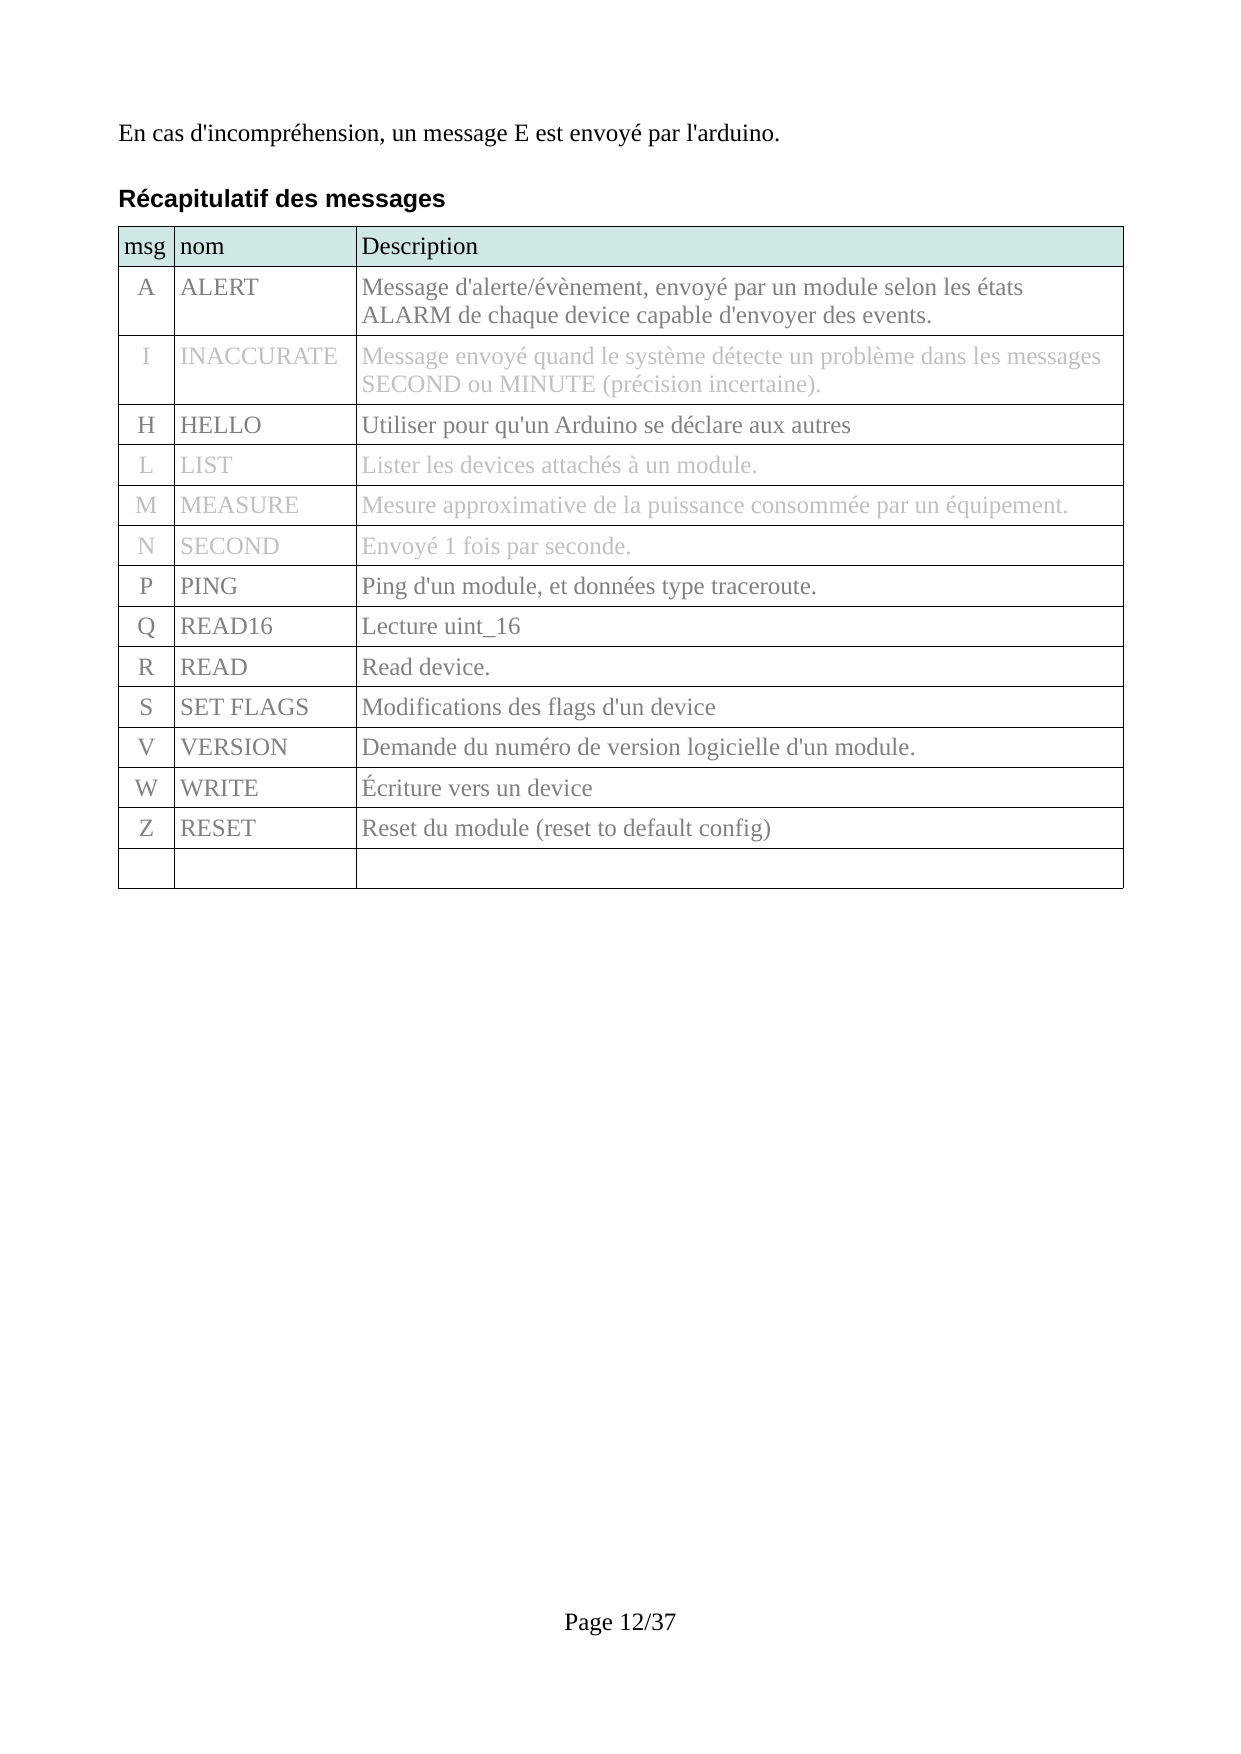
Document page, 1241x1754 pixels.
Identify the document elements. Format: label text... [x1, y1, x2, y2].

table_cell WRITE [175, 768, 356, 807]
table_header Description [357, 227, 1123, 266]
table_cell A [119, 267, 174, 335]
table_cell Ping d'un module, et données type traceroute. [357, 566, 1123, 606]
table_cell LIST [175, 445, 356, 485]
table_cell [357, 849, 1123, 888]
table_cell S [119, 687, 174, 727]
table_cell VERSION [175, 728, 356, 767]
table_cell Modifications des flags d'un device [357, 687, 1123, 727]
table_cell Mesure approximative de la puissance consommée par un équipement. [357, 486, 1123, 525]
table_cell Envoyé 1 fois par seconde. [357, 526, 1123, 565]
table_cell Message envoyé quand le système détecte un problème dans les messages SECOND ou MINUTE (précision incertaine). [357, 336, 1123, 404]
table_cell Reset du module (reset to default config) [357, 808, 1123, 847]
table_cell PING [175, 566, 356, 606]
table_cell W [119, 768, 174, 807]
subtitle Récapitulatif des messages [118, 184, 1122, 213]
table_header nom [175, 227, 356, 266]
table_cell Q [119, 607, 174, 646]
table_cell I [119, 336, 174, 404]
table_cell R [119, 647, 174, 686]
table_cell SET FLAGS [175, 687, 356, 727]
table_cell Lecture uint_16 [357, 607, 1123, 646]
table_cell Utiliser pour qu'un Arduino se déclare aux autres [357, 405, 1123, 444]
table_cell SECOND [175, 526, 356, 565]
table_cell HELLO [175, 405, 356, 444]
table_cell Demande du numéro de version logicielle d'un module. [357, 728, 1123, 767]
table_cell RESET [175, 808, 356, 847]
table_cell INACCURATE [175, 336, 356, 404]
table_cell [119, 849, 174, 888]
table_cell READ [175, 647, 356, 686]
table_header msg [119, 227, 174, 266]
table_cell L [119, 445, 174, 485]
table_cell M [119, 486, 174, 525]
table_cell Message d'alerte/évènement, envoyé par un module selon les états ALARM de chaque device capable d'envoyer des events. [357, 267, 1123, 335]
table_cell Read device. [357, 647, 1123, 686]
table_cell P [119, 566, 174, 606]
table_cell Z [119, 808, 174, 847]
table_cell Écriture vers un device [357, 768, 1123, 807]
table_cell READ16 [175, 607, 356, 646]
table_cell ALERT [175, 267, 356, 335]
table_cell Lister les devices attachés à un module. [357, 445, 1123, 485]
table_cell H [119, 405, 174, 444]
table_cell V [119, 728, 174, 767]
text En cas d'incompréhension, un message E est envoyé par l'arduino. [118, 118, 1122, 147]
table_cell N [119, 526, 174, 565]
table_cell MEASURE [175, 486, 356, 525]
table_cell [175, 849, 356, 888]
